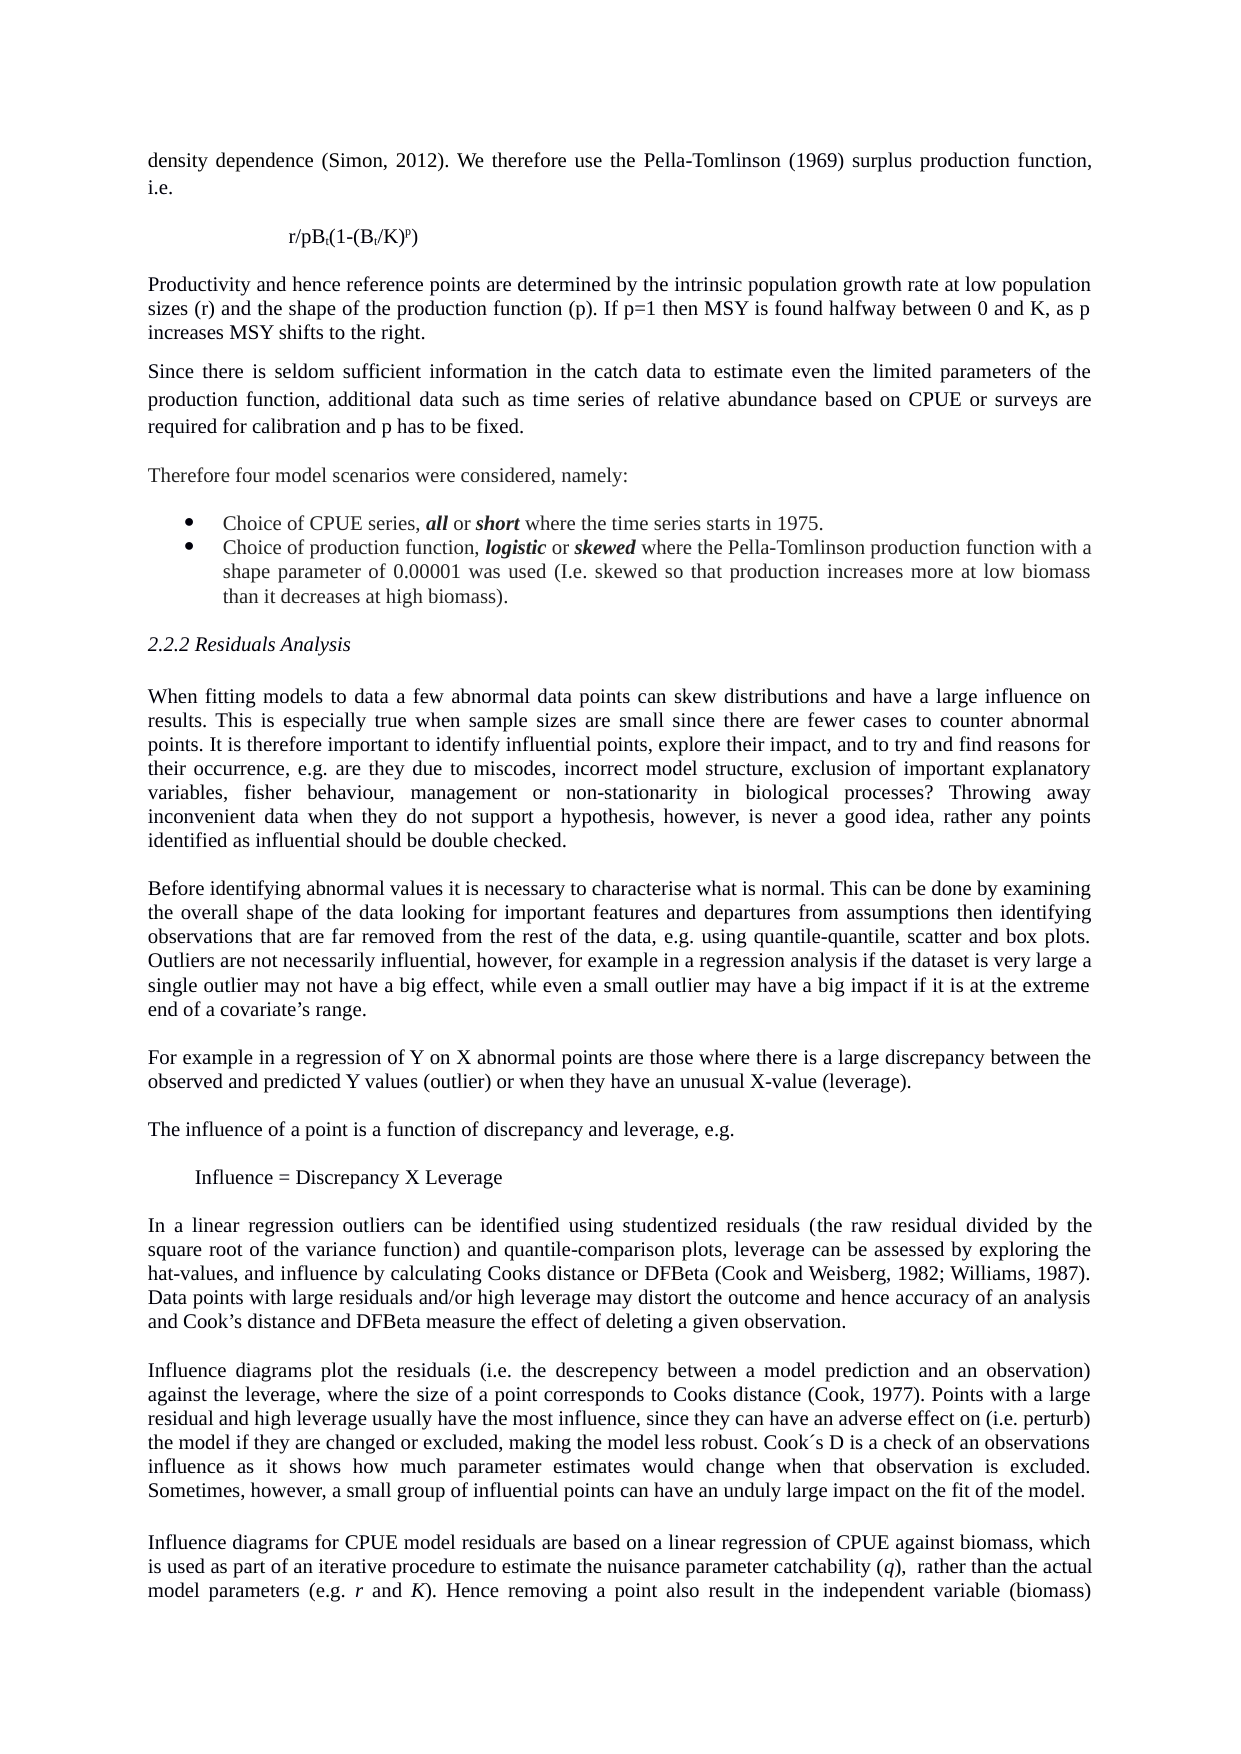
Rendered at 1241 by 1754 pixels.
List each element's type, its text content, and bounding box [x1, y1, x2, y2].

text In a linear regression outliers can be identified using studentized residuals (the raw residual divided by the square root of the variance function) and quantile-comparison plots, leverage can be assessed by exploring the hat-values, and influence by calculating Cooks distance or DFBeta (Cook and Weisberg, 1982; Williams, 1987). Data points with large residuals and/or high leverage may distort the outcome and hence accuracy of an analysis and Cook’s distance and DFBeta measure the effect of deleting a given observation. [148, 1213, 1092, 1333]
text Influence = Discrepancy X Leverage [194, 1165, 1092, 1189]
text For example in a regression of Y on X abnormal points are those where there is a large discrepancy between the observed and predicted Y values (outlier) or when they have an unusual X-value (leverage). [148, 1045, 1092, 1093]
text Productivity and hence reference points are determined by the intrinsic population growth rate at low population sizes (r) and the shape of the production function (p). If p=1 then MSY is found halfway between 0 and K, as p increases MSY shifts to the right. [148, 272, 1092, 344]
text Influence diagrams plot the residuals (i.e. the descrepency between a model prediction and an observation) against the leverage, where the size of a point corresponds to Cooks distance (Cook, 1977). Points with a large residual and high leverage usually have the most influence, since they can have an adverse effect on (i.e. perturb) the model if they are changed or excluded, making the model less robust. Cook´s D is a check of an observations influence as it shows how much parameter estimates would change when that observation is excluded. Sometimes, however, a small group of influential points can have an unduly large impact on the fit of the model. [148, 1357, 1092, 1502]
list Choice of production function, logistic or skewed where the Pella-Tomlinson production function with a shape parameter of 0.00001 was used (I.e. skewed so that production increases more at low biomass than it decreases at high biomass). [185, 535, 1092, 608]
text Therefore four model scenarios were considered, namely: [148, 463, 1092, 487]
text 2.2.2 Residuals Analysis [148, 632, 1092, 656]
text r/pBt(1-(Bt/K)p) [148, 224, 1092, 248]
list Choice of CPUE series, all or short where the time series starts in 1975. [185, 511, 1092, 535]
text density dependence (Simon, 2012). We therefore use the Pella-Tomlinson (1969) surplus production function, i.e. [148, 148, 1092, 199]
text Influence diagrams for CPUE model residuals are based on a linear regression of CPUE against biomass, which is used as part of an iterative procedure to estimate the nuisance parameter catchability (q), rather than the actual model parameters (e.g. r and K). Hence removing a point also result in the independent variable (biomass) [148, 1530, 1092, 1602]
text Since there is seldom sufficient information in the catch data to estimate even the limited parameters of the production function, additional data such as time series of relative abundance based on CPUE or surveys are required for calibration and p has to be fixed. [148, 359, 1092, 438]
text Before identifying abnormal values it is necessary to characterise what is normal. This can be done by examining the overall shape of the data looking for important features and departures from assumptions then identifying observations that are far removed from the rest of the data, e.g. using quantile-quantile, scatter and box plots. Outliers are not necessarily influential, however, for example in a regression analysis if the dataset is very large a single outlier may not have a big effect, while even a small outlier may have a big impact if it is at the extreme end of a covariate’s range. [148, 876, 1092, 1021]
text The influence of a point is a function of discrepancy and leverage, e.g. [148, 1117, 1092, 1141]
text When fitting models to data a few abnormal data points can skew distributions and have a large influence on results. This is especially true when sample sizes are small since there are fewer cases to counter abnormal points. It is therefore important to identify influential points, explore their impact, and to try and find reasons for their occurrence, e.g. are they due to miscodes, incorrect model structure, exclusion of important explanatory variables, fisher behaviour, management or non-stationarity in biological processes? Throwing away inconvenient data when they do not support a hypothesis, however, is never a good idea, rather any points identified as influential should be double checked. [148, 684, 1092, 852]
